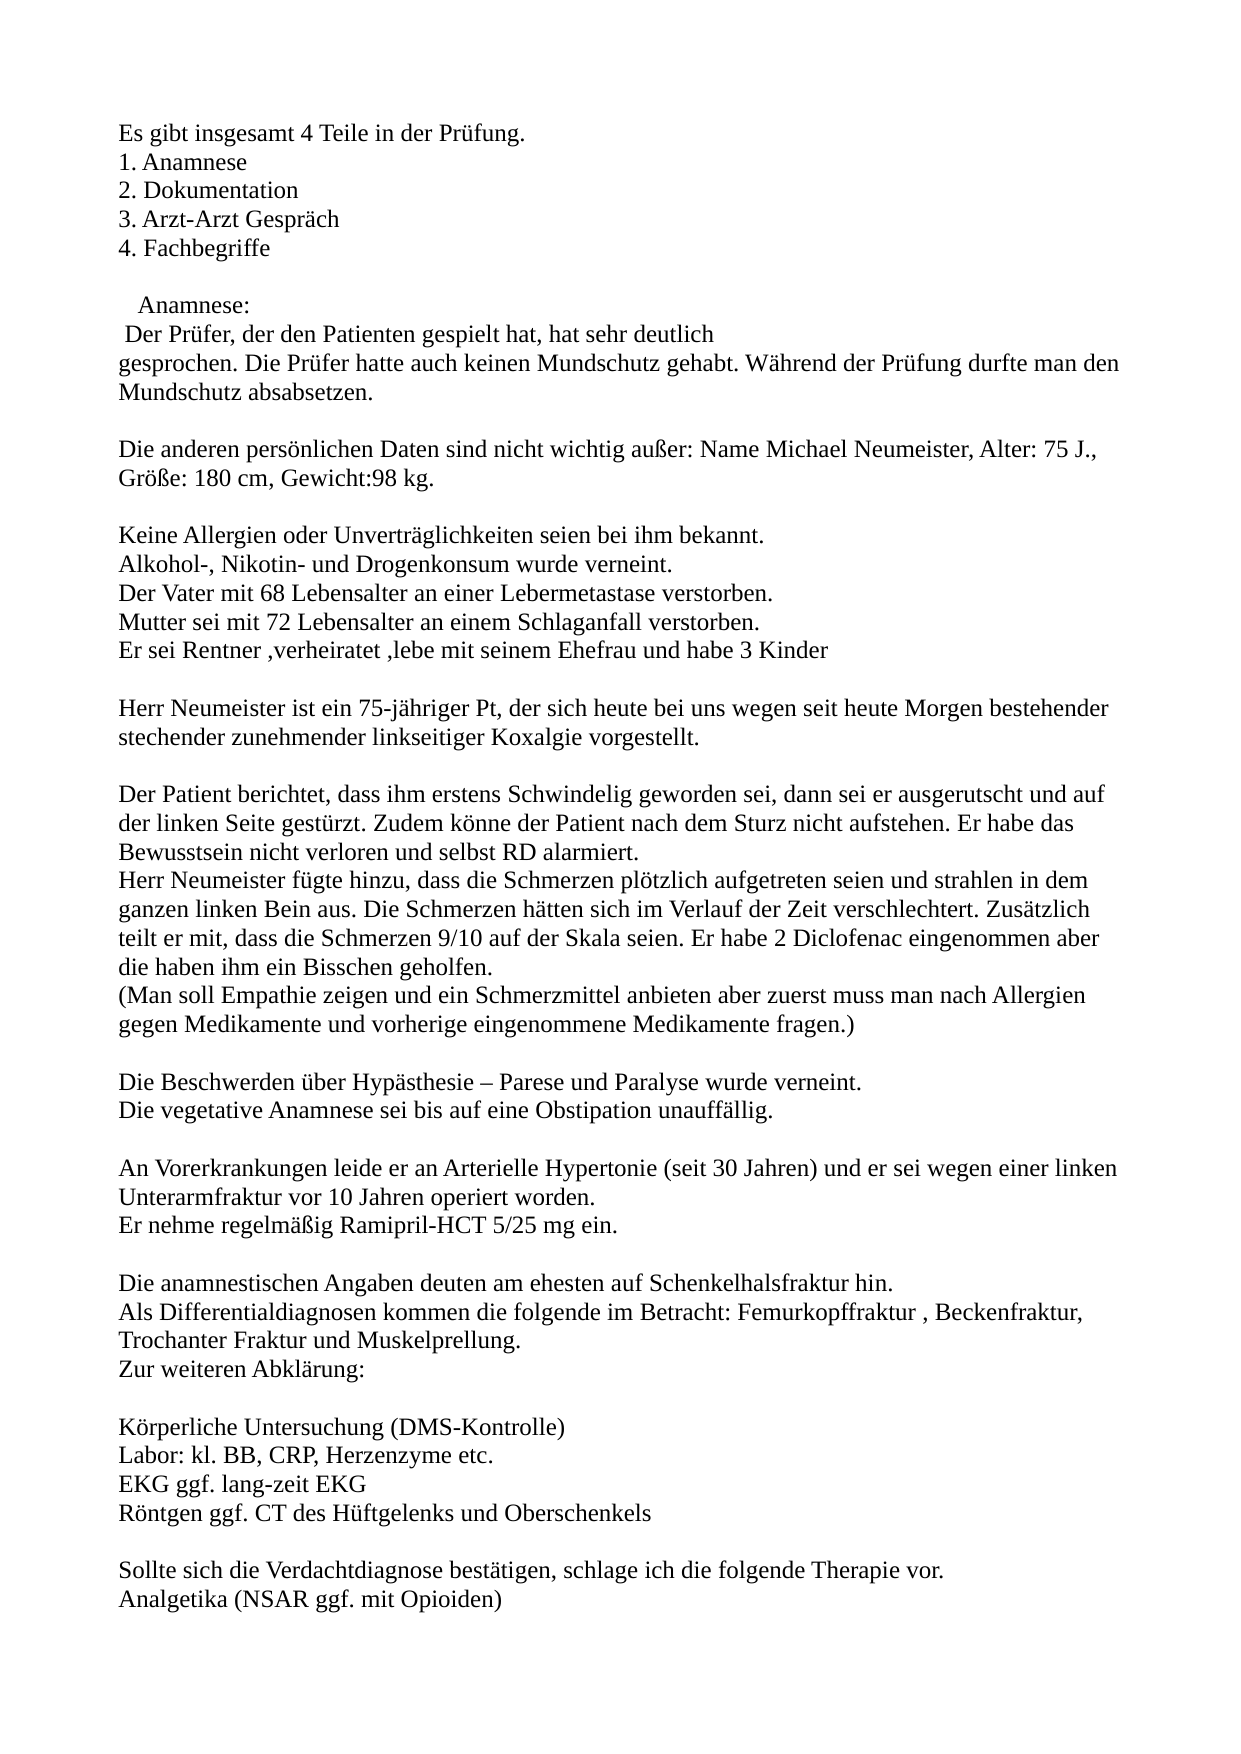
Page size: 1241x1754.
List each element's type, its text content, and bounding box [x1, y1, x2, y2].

text 💎Anamnese: [118, 291, 1122, 319]
text Röntgen ggf. CT des Hüftgelenks und Oberschenkels [118, 1498, 1122, 1527]
text Keine Allergien oder Unverträglichkeiten seien bei ihm bekannt. [118, 521, 1122, 549]
text Herr Neumeister ist ein 75-jähriger Pt, der sich heute bei uns wegen seit heute Morgen bestehender stechender zunehmender linkseitiger Koxalgie vorgestellt. [118, 693, 1122, 751]
text Körperliche Untersuchung (DMS-Kontrolle) [118, 1412, 1122, 1441]
text Er nehme regelmäßig Ramipril-HCT 5/25 mg ein. [118, 1211, 1122, 1239]
text Sollte sich die Verdachtdiagnose bestätigen, schlage ich die folgende Therapie vor. [118, 1556, 1122, 1584]
text An Vorerkrankungen leide er an Arterielle Hypertonie (seit 30 Jahren) und er sei wegen einer linken Unterarmfraktur vor 10 Jahren operiert worden. [118, 1153, 1122, 1211]
text 2. Dokumentation [118, 176, 1122, 204]
text EKG ggf. lang-zeit EKG [118, 1469, 1122, 1498]
text Herr Neumeister fügte hinzu, dass die Schmerzen plötzlich aufgetreten seien und strahlen in dem ganzen linken Bein aus. Die Schmerzen hätten sich im Verlauf der Zeit verschlechtert. Zusätzlich teilt er mit, dass die Schmerzen 9/10 auf der Skala seien. Er habe 2 Diclofenac eingenommen aber die haben ihm ein Bisschen geholfen. [118, 866, 1122, 981]
text Zur weiteren Abklärung: [118, 1354, 1122, 1383]
text Der Vater mit 68 Lebensalter an einer Lebermetastase verstorben. [118, 578, 1122, 607]
text 3. Arzt-Arzt Gespräch [118, 204, 1122, 233]
text gesprochen. Die Prüfer hatte auch keinen Mundschutz gehabt. Während der Prüfung durfte man den Mundschutz absabsetzen. [118, 348, 1122, 406]
text Mutter sei mit 72 Lebensalter an einem Schlaganfall verstorben. [118, 607, 1122, 636]
text Die Beschwerden über Hypästhesie – Parese und Paralyse wurde verneint. [118, 1067, 1122, 1096]
text Der Prüfer, der den Patienten gespielt hat, hat sehr deutlich [118, 319, 1122, 348]
text Als Differentialdiagnosen kommen die folgende im Betracht: Femurkopffraktur , Beckenfraktur, Trochanter Fraktur und Muskelprellung. [118, 1297, 1122, 1354]
text Der Patient berichtet, dass ihm erstens Schwindelig geworden sei, dann sei er ausgerutscht und auf der linken Seite gestürzt. Zudem könne der Patient nach dem Sturz nicht aufstehen. Er habe das Bewusstsein nicht verloren und selbst RD alarmiert. [118, 779, 1122, 866]
text Die vegetative Anamnese sei bis auf eine Obstipation unauffällig. [118, 1096, 1122, 1124]
text Er sei Rentner ,verheiratet ,lebe mit seinem Ehefrau und habe 3 Kinder [118, 636, 1122, 664]
text Die anderen persönlichen Daten sind nicht wichtig außer: Name Michael Neumeister, Alter: 75 J., Größe: 180 cm, Gewicht:98 kg. [118, 434, 1122, 492]
text (Man soll Empathie zeigen und ein Schmerzmittel anbieten aber zuerst muss man nach Allergien gegen Medikamente und vorherige eingenommene Medikamente fragen.) [118, 981, 1122, 1038]
text Die anamnestischen Angaben deuten am ehesten auf Schenkelhalsfraktur hin. [118, 1268, 1122, 1297]
text Alkohol-, Nikotin- und Drogenkonsum wurde verneint. [118, 549, 1122, 578]
text Es gibt insgesamt 4 Teile in der Prüfung. [118, 118, 1122, 147]
text 1. Anamnese [118, 147, 1122, 176]
text Labor: kl. BB, CRP, Herzenzyme etc. [118, 1441, 1122, 1469]
text Analgetika (NSAR ggf. mit Opioiden) [118, 1584, 1122, 1613]
text 4. Fachbegriffe [118, 233, 1122, 262]
